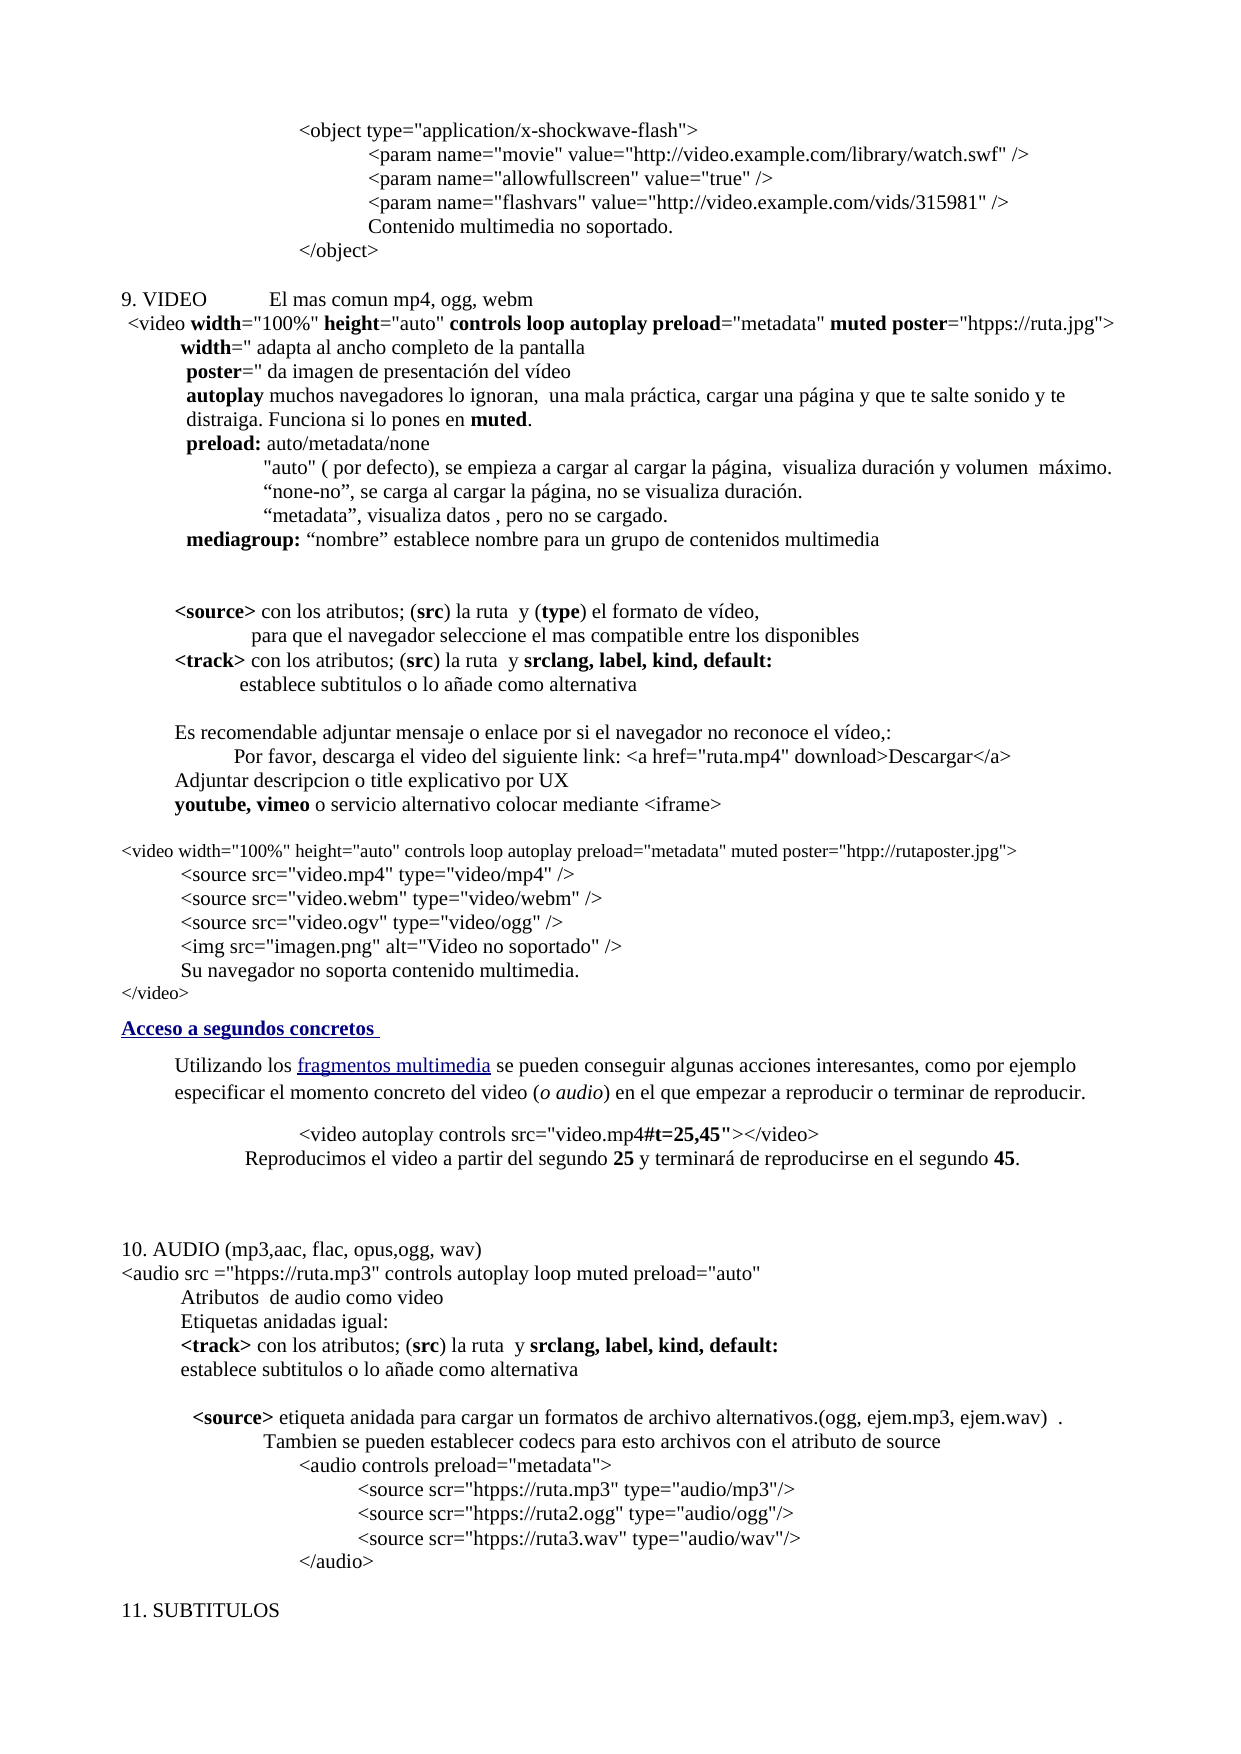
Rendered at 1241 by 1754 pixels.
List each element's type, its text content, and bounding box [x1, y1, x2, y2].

text Es recomendable adjuntar mensaje o enlace por si el navegador no reconoce el vídeo,: [174, 720, 1122, 744]
text 9. VIDEO El mas comun mp4, ogg, webm [121, 287, 1122, 311]
text 11. SUBTITULOS [121, 1598, 1122, 1622]
text poster=" da imagen de presentación del vídeo [186, 359, 1122, 383]
text para que el navegador seleccione el mas compatible entre los disponibles [251, 623, 1122, 647]
text <audio src ="htpps://ruta.mp3" controls autoplay loop muted preload="auto" [121, 1261, 1122, 1285]
text <source> con los atributos; (src) la ruta y (type) el formato de vídeo, [174, 599, 1122, 623]
text <source> etiqueta anidada para cargar un formatos de archivo alternativos.(ogg, ejem.mp3, ejem.wav) . [192, 1405, 1122, 1429]
text establece subtitulos o lo añade como alternativa [180, 1357, 1122, 1381]
text establece subtitulos o lo añade como alternativa [239, 672, 1122, 696]
text “metadata”, visualiza datos , pero no se cargado. [263, 503, 1122, 527]
text <source scr="htpps://ruta2.ogg" type="audio/ogg"/> [357, 1501, 1122, 1525]
text Utilizando los fragmentos multimedia se pueden conseguir algunas acciones interesantes, como por ejemplo especificar el momento concreto del video (o audio) en el que empezar a reproducir o terminar de reproducir. [174, 1052, 1122, 1104]
text youtube, vimeo o servicio alternativo colocar mediante <iframe> [174, 792, 1122, 816]
text <param name="movie" value="http://video.example.com/library/watch.swf" /> [357, 142, 1122, 166]
text <param name="allowfullscreen" value="true" /> [357, 166, 1122, 190]
text <video width="100%" height="auto" controls loop autoplay preload="metadata" muted poster="htpp://rutaposter.jpg"> [121, 840, 1122, 862]
text <source scr="htpps://ruta3.wav" type="audio/wav"/> [357, 1525, 1122, 1549]
text <img src="imagen.png" alt="Video no soportado" /> [180, 934, 1122, 958]
text “none-no”, se carga al cargar la página, no se visualiza duración. [263, 479, 1122, 503]
text <source scr="htpps://ruta.mp3" type="audio/mp3"/> [357, 1477, 1122, 1501]
text <source src="video.mp4" type="video/mp4" /> [180, 862, 1122, 886]
text Adjuntar descripcion o title explicativo por UX [174, 768, 1122, 792]
text <audio controls preload="metadata"> [298, 1453, 1122, 1477]
text mediagroup: “nombre” establece nombre para un grupo de contenidos multimedia [186, 527, 1122, 551]
text <source src="video.webm" type="video/webm" /> [180, 886, 1122, 910]
text </object> [298, 238, 1122, 262]
text width=" adapta al ancho completo de la pantalla [180, 335, 1122, 359]
text </video> [121, 982, 1122, 1003]
text <video autoplay controls src="video.mp4#t=25,45"></video> [298, 1122, 1122, 1146]
text <video width="100%" height="auto" controls loop autoplay preload="metadata" muted poster="htpps://ruta.jpg"> [127, 311, 1122, 335]
text Atributos de audio como video [180, 1285, 1122, 1309]
text Etiquetas anidadas igual: [180, 1309, 1122, 1333]
subtitle Acceso a segundos concretos [121, 1016, 1122, 1040]
text Tambien se pueden establecer codecs para esto archivos con el atributo de source [263, 1429, 1122, 1453]
text "auto" ( por defecto), se empieza a cargar al cargar la página, visualiza duración y volumen máximo. [263, 455, 1122, 479]
text <param name="flashvars" value="http://video.example.com/vids/315981" /> [357, 190, 1122, 214]
text </audio> [298, 1549, 1122, 1573]
text Su navegador no soporta contenido multimedia. [180, 958, 1122, 982]
text <source src="video.ogv" type="video/ogg" /> [180, 910, 1122, 934]
text <object type="application/x-shockwave-flash"> [298, 118, 1122, 142]
text Por favor, descarga el video del siguiente link: <a href="ruta.mp4" download>Descargar</a> [233, 744, 1122, 768]
text preload: auto/metadata/none [186, 431, 1122, 455]
text autoplay muchos navegadores lo ignoran, una mala práctica, cargar una página y que te salte sonido y te distraiga. Funciona si lo pones en muted. [186, 383, 1122, 431]
text <track> con los atributos; (src) la ruta y srclang, label, kind, default: [180, 1333, 1122, 1357]
text 10. AUDIO (mp3,aac, flac, opus,ogg, wav) [121, 1237, 1122, 1261]
text Reproducimos el video a partir del segundo 25 y terminará de reproducirse en el segundo 45. [239, 1146, 1122, 1170]
text <track> con los atributos; (src) la ruta y srclang, label, kind, default: [174, 647, 1122, 672]
text Contenido multimedia no soportado. [357, 214, 1122, 238]
